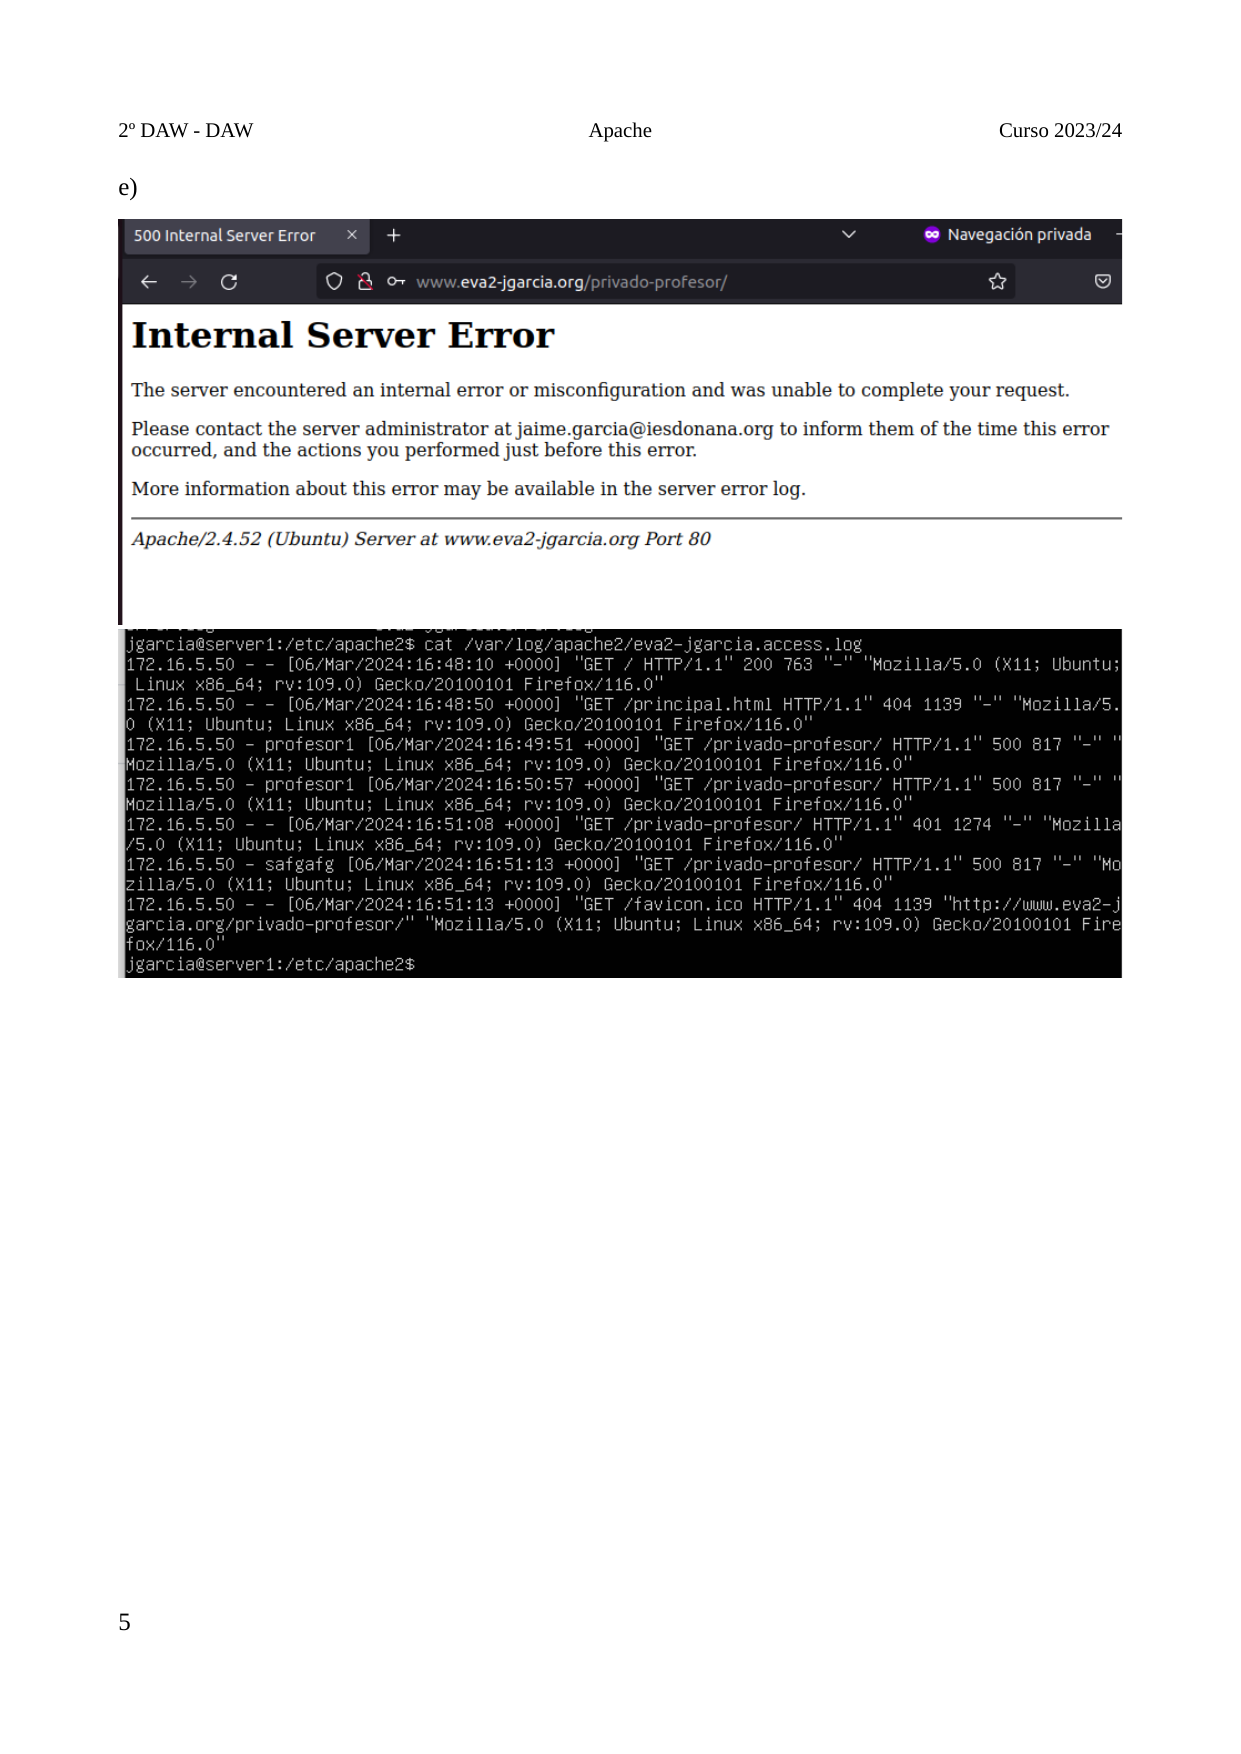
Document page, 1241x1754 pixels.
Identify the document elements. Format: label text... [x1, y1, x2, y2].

picture [118, 219, 1123, 625]
text e) [118, 172, 1122, 200]
picture [118, 629, 1123, 978]
